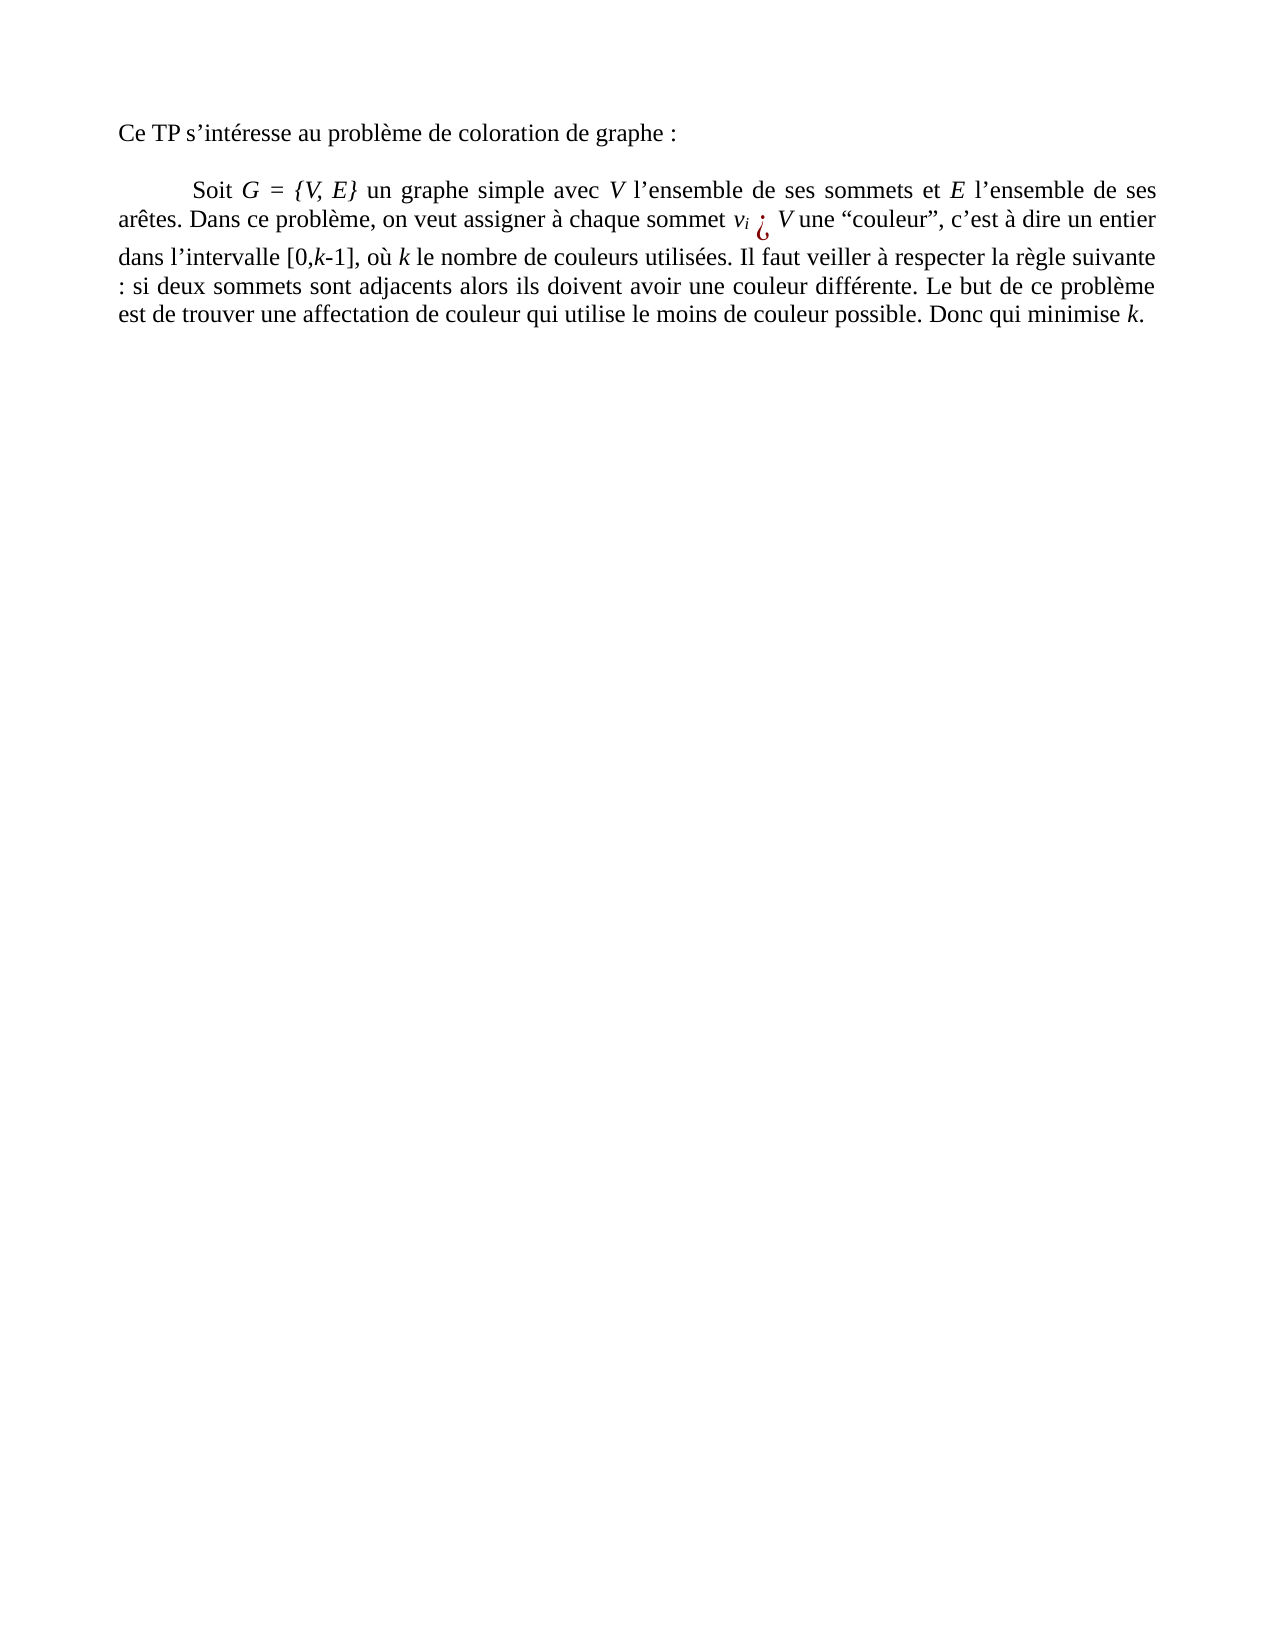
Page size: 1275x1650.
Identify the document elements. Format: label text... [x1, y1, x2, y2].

text Soit G = {V, E} un graphe simple avec V l’ensemble de ses sommets et E l’ensemble de ses arêtes. Dans ce problème, on veut assigner à chaque sommet vi V une “couleur”, c’est à dire un entier dans l’intervalle [0,k-1], où k le nombre de couleurs utilisées. Il faut veiller à respecter la règle suivante : si deux sommets sont adjacents alors ils doivent avoir une couleur différente. Le but de ce problème est de trouver une affectation de couleur qui utilise le moins de couleur possible. Donc qui minimise k. [118, 176, 1157, 328]
text Ce TP s’intéresse au problème de coloration de graphe : [118, 118, 1157, 147]
